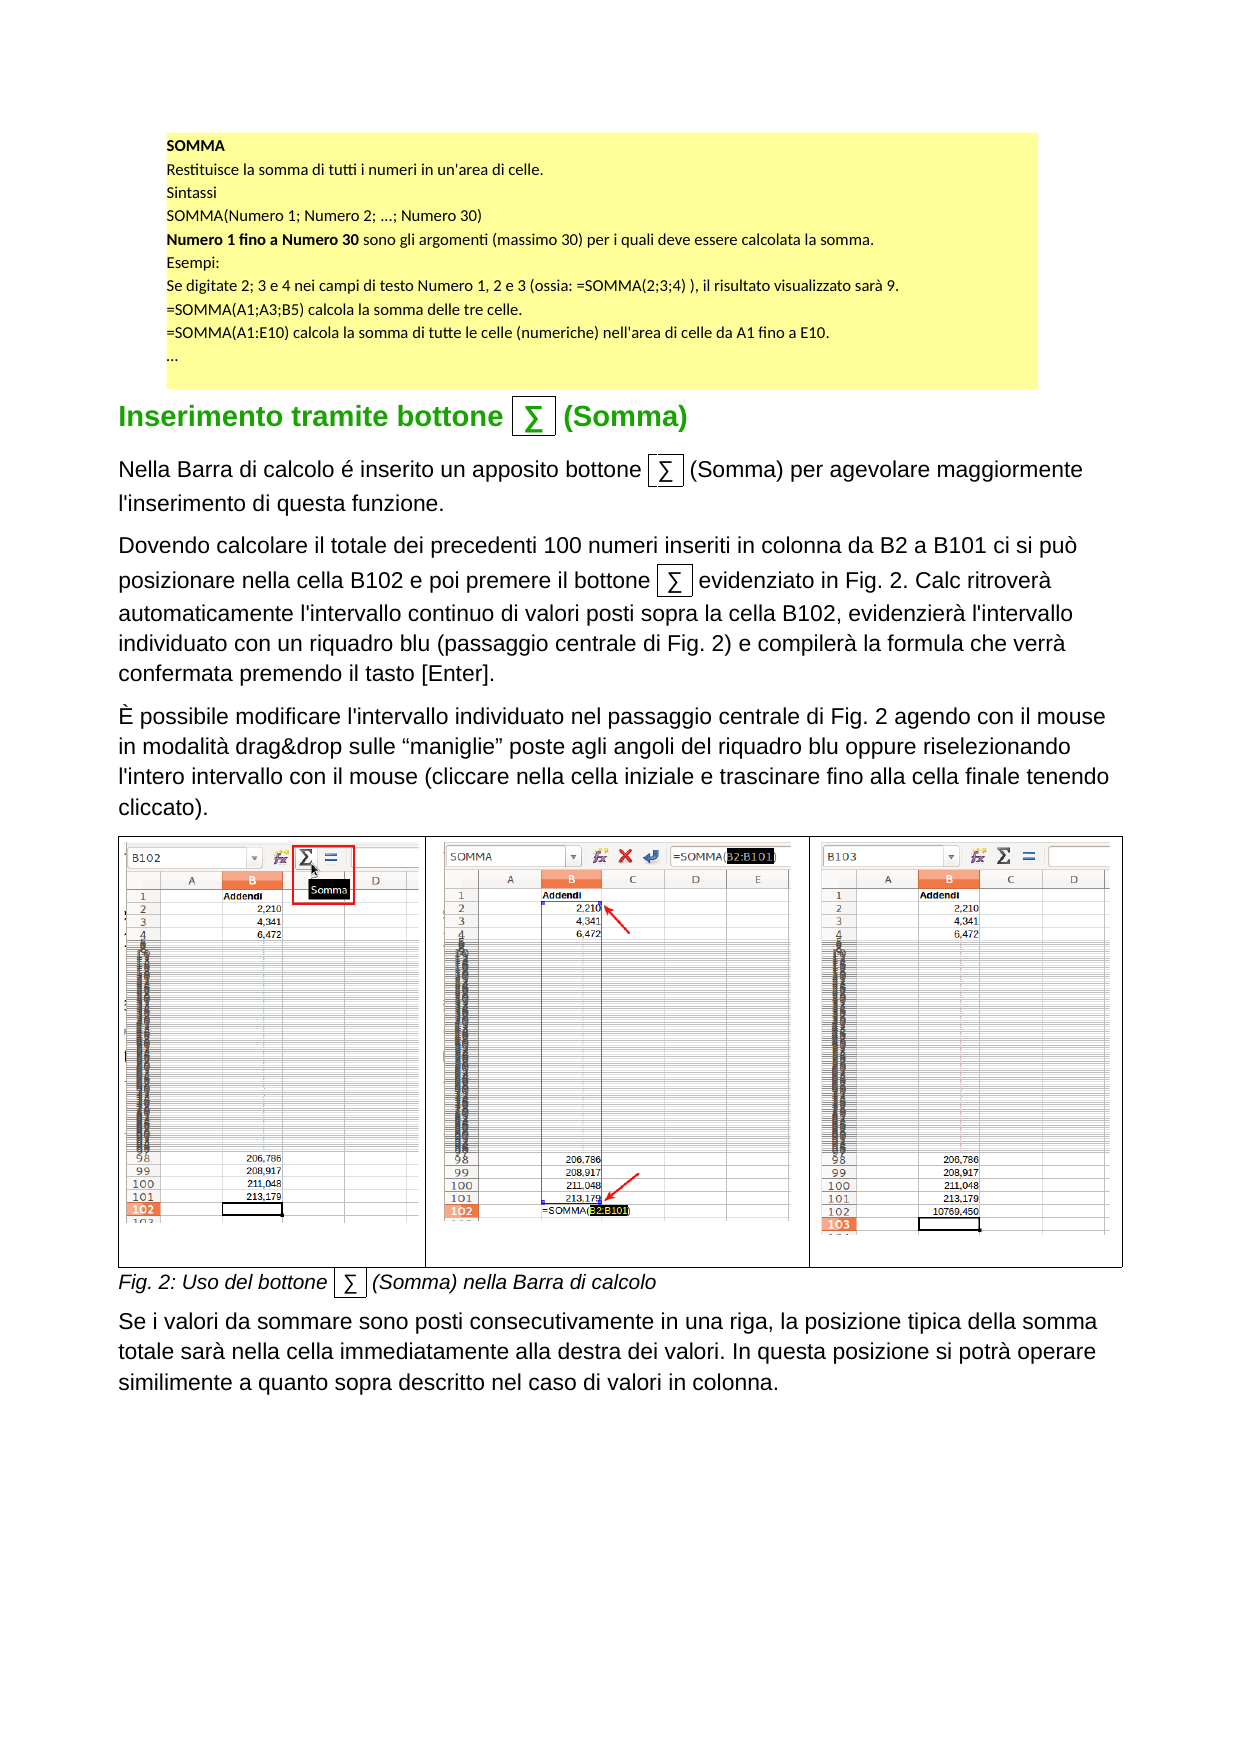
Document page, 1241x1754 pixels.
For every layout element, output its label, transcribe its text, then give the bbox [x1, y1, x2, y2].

picture [821, 842, 1110, 1235]
text Se i valori da sommare sono posti consecutivamente in una riga, la posizione tipica della somma totale sarà nella cella immediatamente alla destra dei valori. In questa posizione si potrà operare similimente a quanto sopra descritto nel caso di valori in colonna. [118, 1308, 1122, 1395]
picture [443, 842, 791, 1221]
table_header [810, 837, 1122, 1267]
text Fig. 2: Uso del bottone [118, 1268, 334, 1297]
table_header [426, 837, 809, 1267]
subtitle Inserimento tramite bottone ∑ (Somma) [118, 118, 1122, 435]
picture [124, 842, 419, 1223]
text ∑ [335, 1268, 366, 1297]
text Nella Barra di calcolo é inserito un apposito bottone ∑ (Somma) per agevolare maggiormente l'inserimento di questa funzione. [118, 453, 1122, 516]
text Dovendo calcolare il totale dei precedenti 100 numeri inseriti in colonna da B2 a B101 ci si può posizionare nella cella B102 e poi premere il bottone ∑ evidenziato in Fig. 2. Calc ritroverà automaticamente l'intervallo continuo di valori posti sopra la cella B102, evidenzierà l'intervallo individuato con un riquadro blu (passaggio centrale di Fig. 2) e compilerà la formula che verrà confermata premendo il tasto [Enter]. [118, 532, 1122, 687]
text È possibile modificare l'intervallo individuato nel passaggio centrale di Fig. 2 agendo con il mouse in modalità drag&drop sulle “maniglie” poste agli angoli del riquadro blu oppure riselezionando l'intero intervallo con il mouse (cliccare nella cella iniziale e trascinare fino alla cella finale tenendo cliccato). [118, 703, 1122, 820]
table_header [119, 837, 425, 1267]
text (Somma) nella Barra di calcolo [367, 1268, 1122, 1297]
